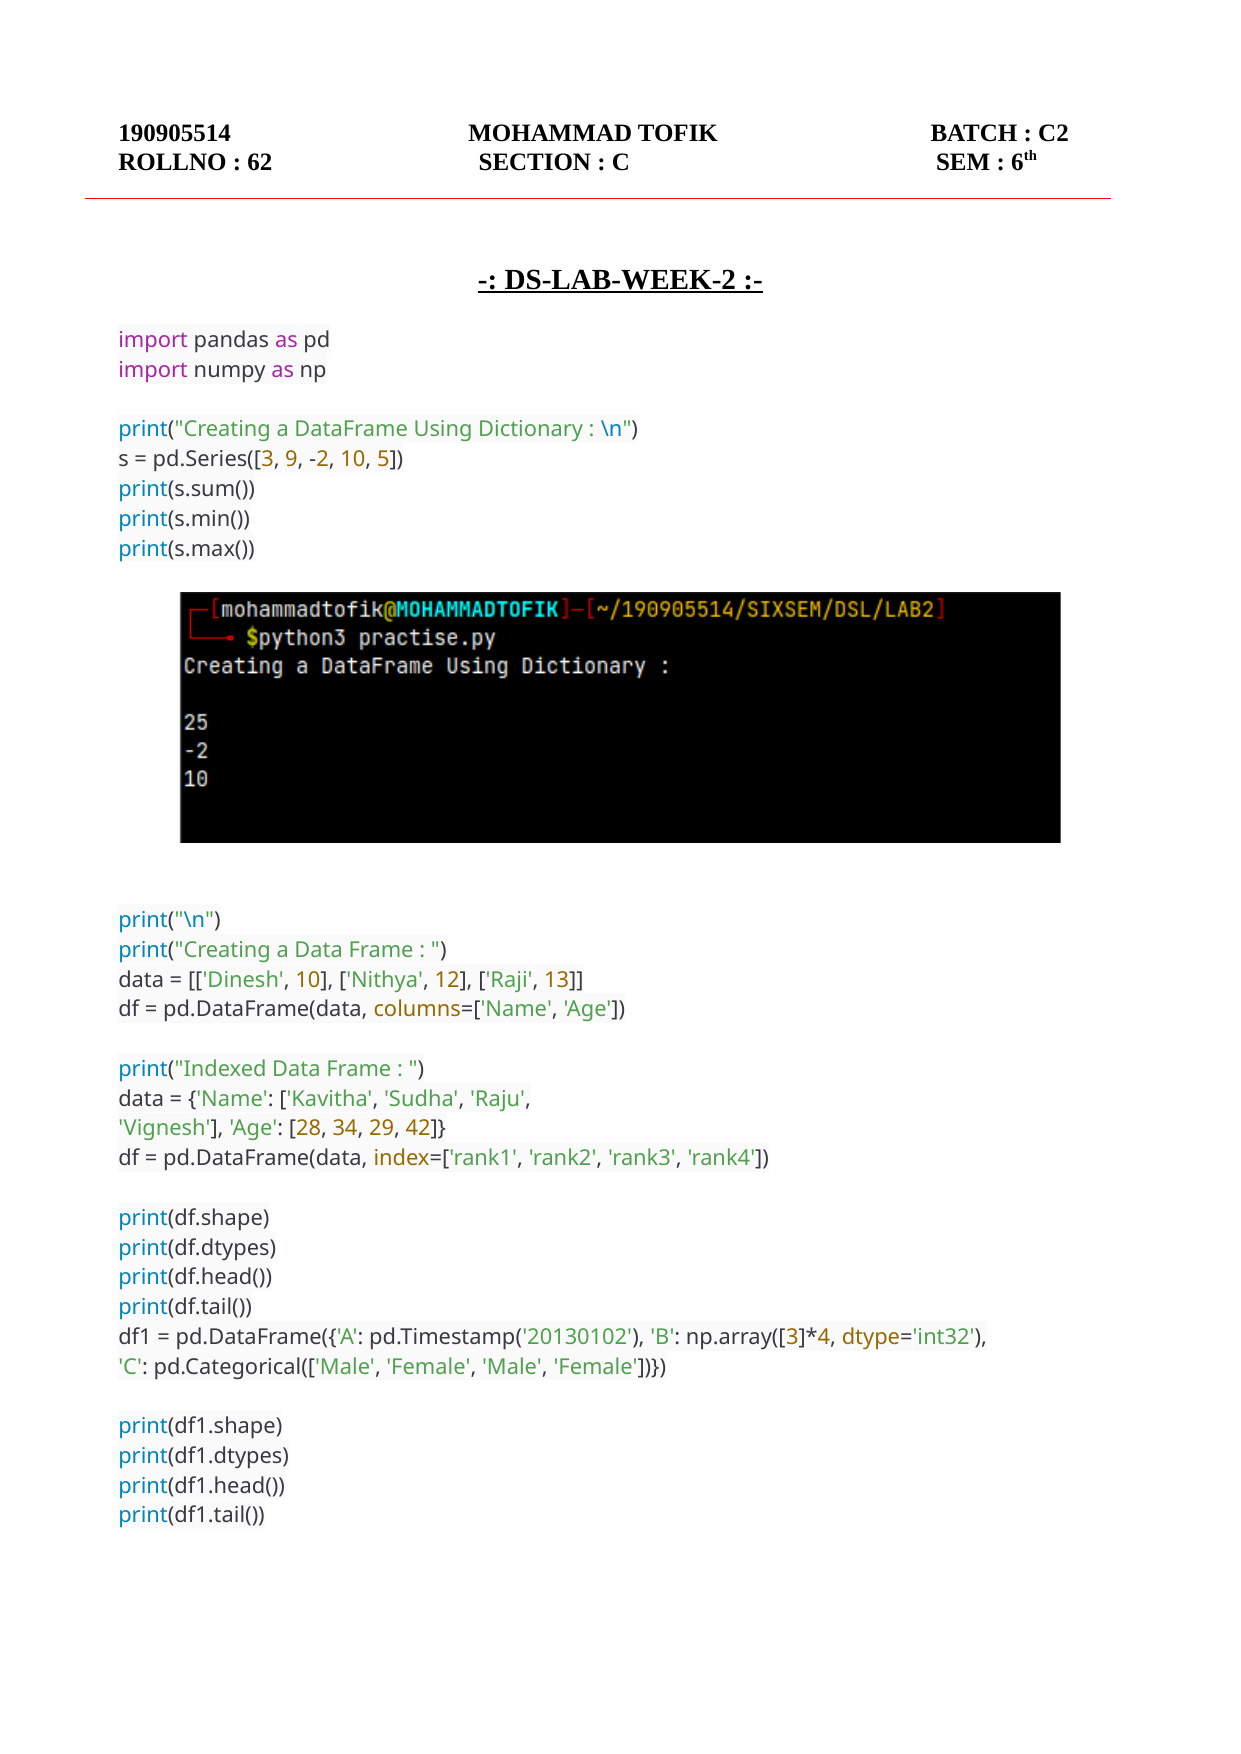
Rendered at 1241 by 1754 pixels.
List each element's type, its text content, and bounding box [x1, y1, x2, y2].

text df1 = pd.DataFrame({'A': pd.Timestamp('20130102'), 'B': np.array([3]*4, dtype='int32'), [118, 1321, 1122, 1351]
text -: DS-LAB-WEEK-2 :- [118, 262, 1122, 295]
text print(df.dtypes) [118, 1231, 1122, 1261]
text data = [['Dinesh', 10], ['Nithya', 12], ['Raji', 13]] [118, 963, 1122, 993]
text print(df1.shape) [118, 1410, 1122, 1440]
text 'Vignesh'], 'Age': [28, 34, 29, 42]} [118, 1112, 1122, 1142]
text df = pd.DataFrame(data, columns=['Name', 'Age']) [118, 993, 1122, 1023]
text print(df1.head()) [118, 1470, 1122, 1499]
text import numpy as np [118, 354, 1122, 384]
text print(s.max()) [118, 533, 1122, 562]
text print(df1.dtypes) [118, 1440, 1122, 1470]
text 'C': pd.Categorical(['Male', 'Female', 'Male', 'Female'])}) [118, 1351, 1122, 1380]
text s = pd.Series([3, 9, -2, 10, 5]) [118, 443, 1122, 473]
text print(s.sum()) [118, 473, 1122, 503]
text print("Creating a DataFrame Using Dictionary : \n") [118, 413, 1122, 443]
text data = {'Name': ['Kavitha', 'Sudha', 'Raju', [118, 1083, 1122, 1112]
text print(df1.tail()) [118, 1499, 1122, 1529]
text import pandas as pd [118, 324, 1122, 354]
text df = pd.DataFrame(data, index=['rank1', 'rank2', 'rank3', 'rank4']) [118, 1142, 1122, 1172]
picture [179, 592, 1061, 843]
text 190905514 MOHAMMAD TOFIK BATCH : C2 [118, 118, 1122, 147]
text print("Creating a Data Frame : ") [118, 934, 1122, 963]
text print(s.min()) [118, 503, 1122, 533]
text print(df.head()) [118, 1261, 1122, 1291]
text print(df.tail()) [118, 1291, 1122, 1321]
text print("\n") [118, 904, 1122, 934]
text ROLLNO : 62 SECTION : C SEM : 6th [118, 147, 1122, 176]
text print(df.shape) [118, 1202, 1122, 1231]
text print("Indexed Data Frame : ") [118, 1053, 1122, 1083]
